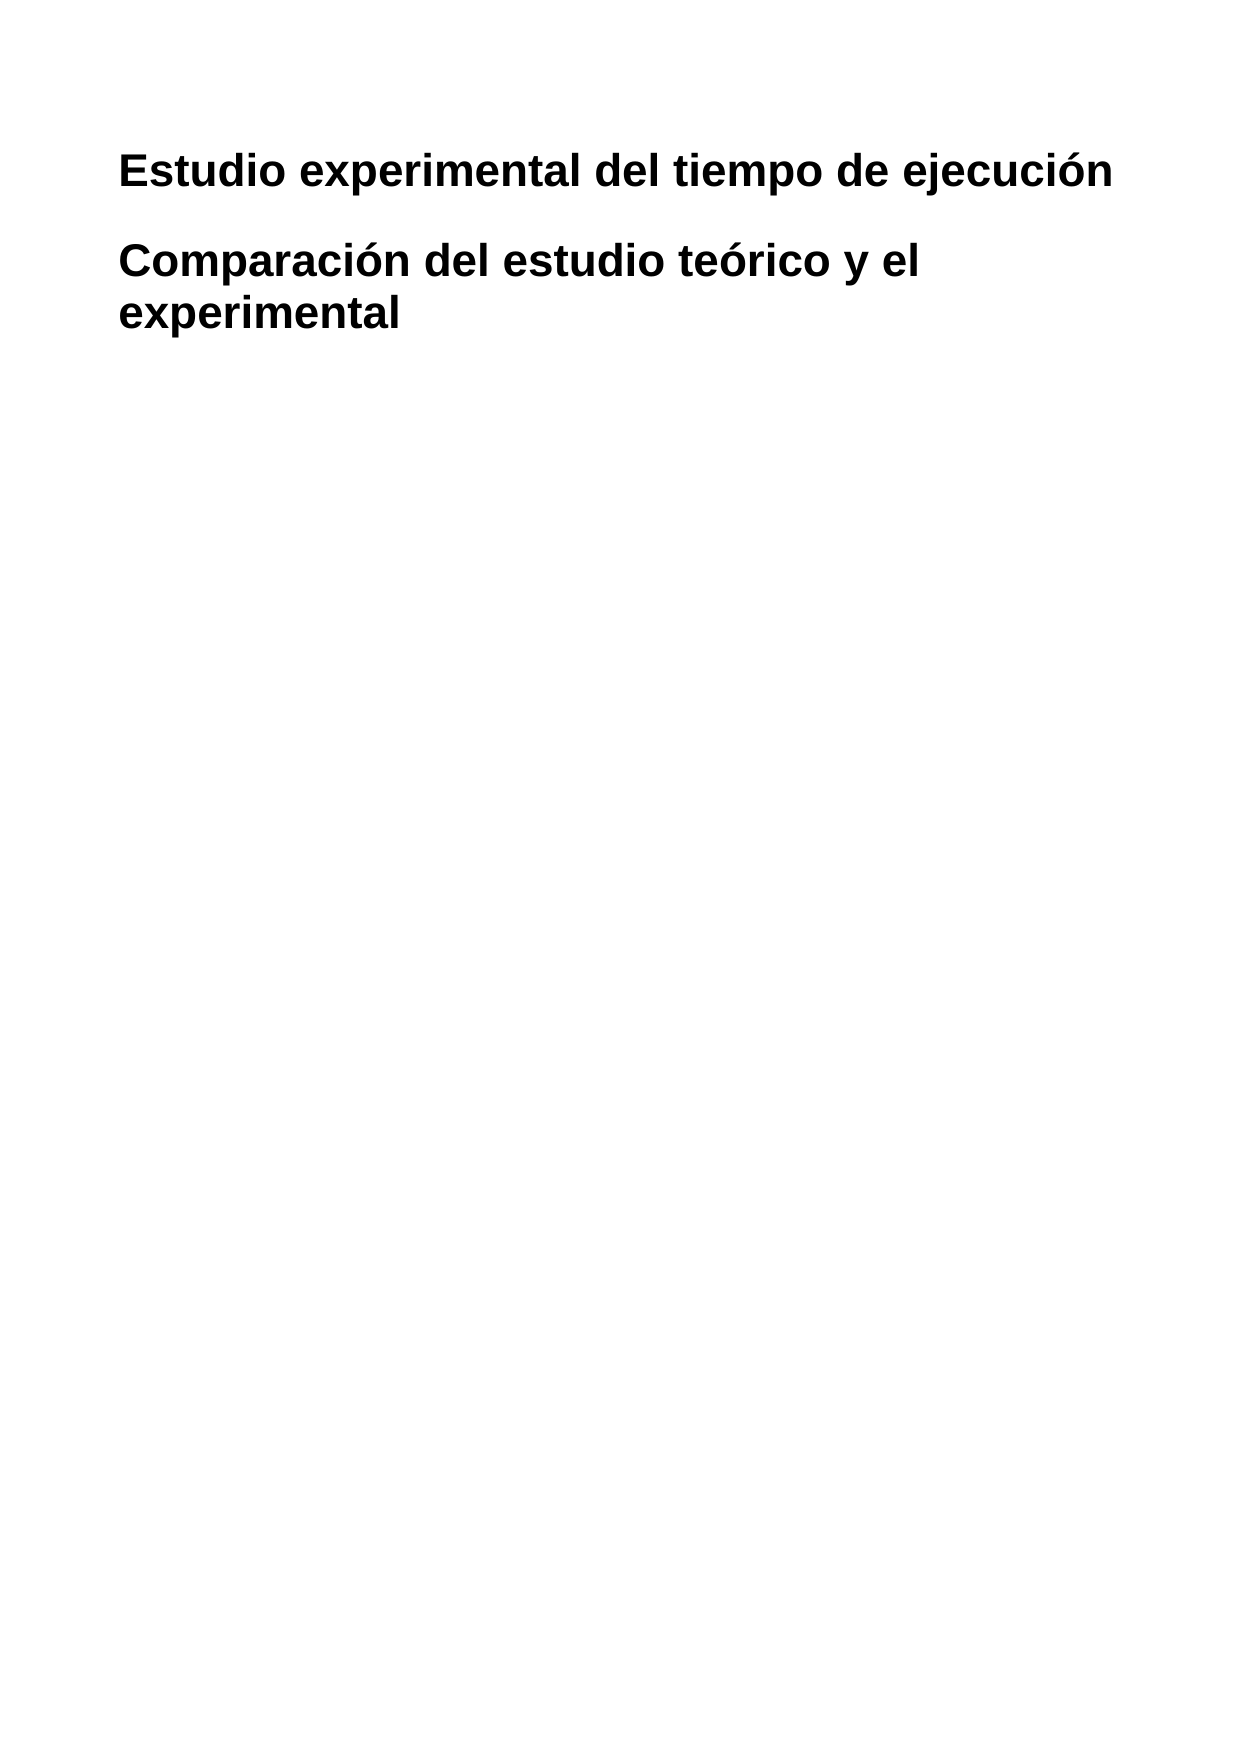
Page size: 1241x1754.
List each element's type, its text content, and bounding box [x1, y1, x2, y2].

title Estudio experimental del tiempo de ejecución [118, 143, 1122, 196]
title Comparación del estudio teórico y el experimental [118, 233, 1122, 339]
